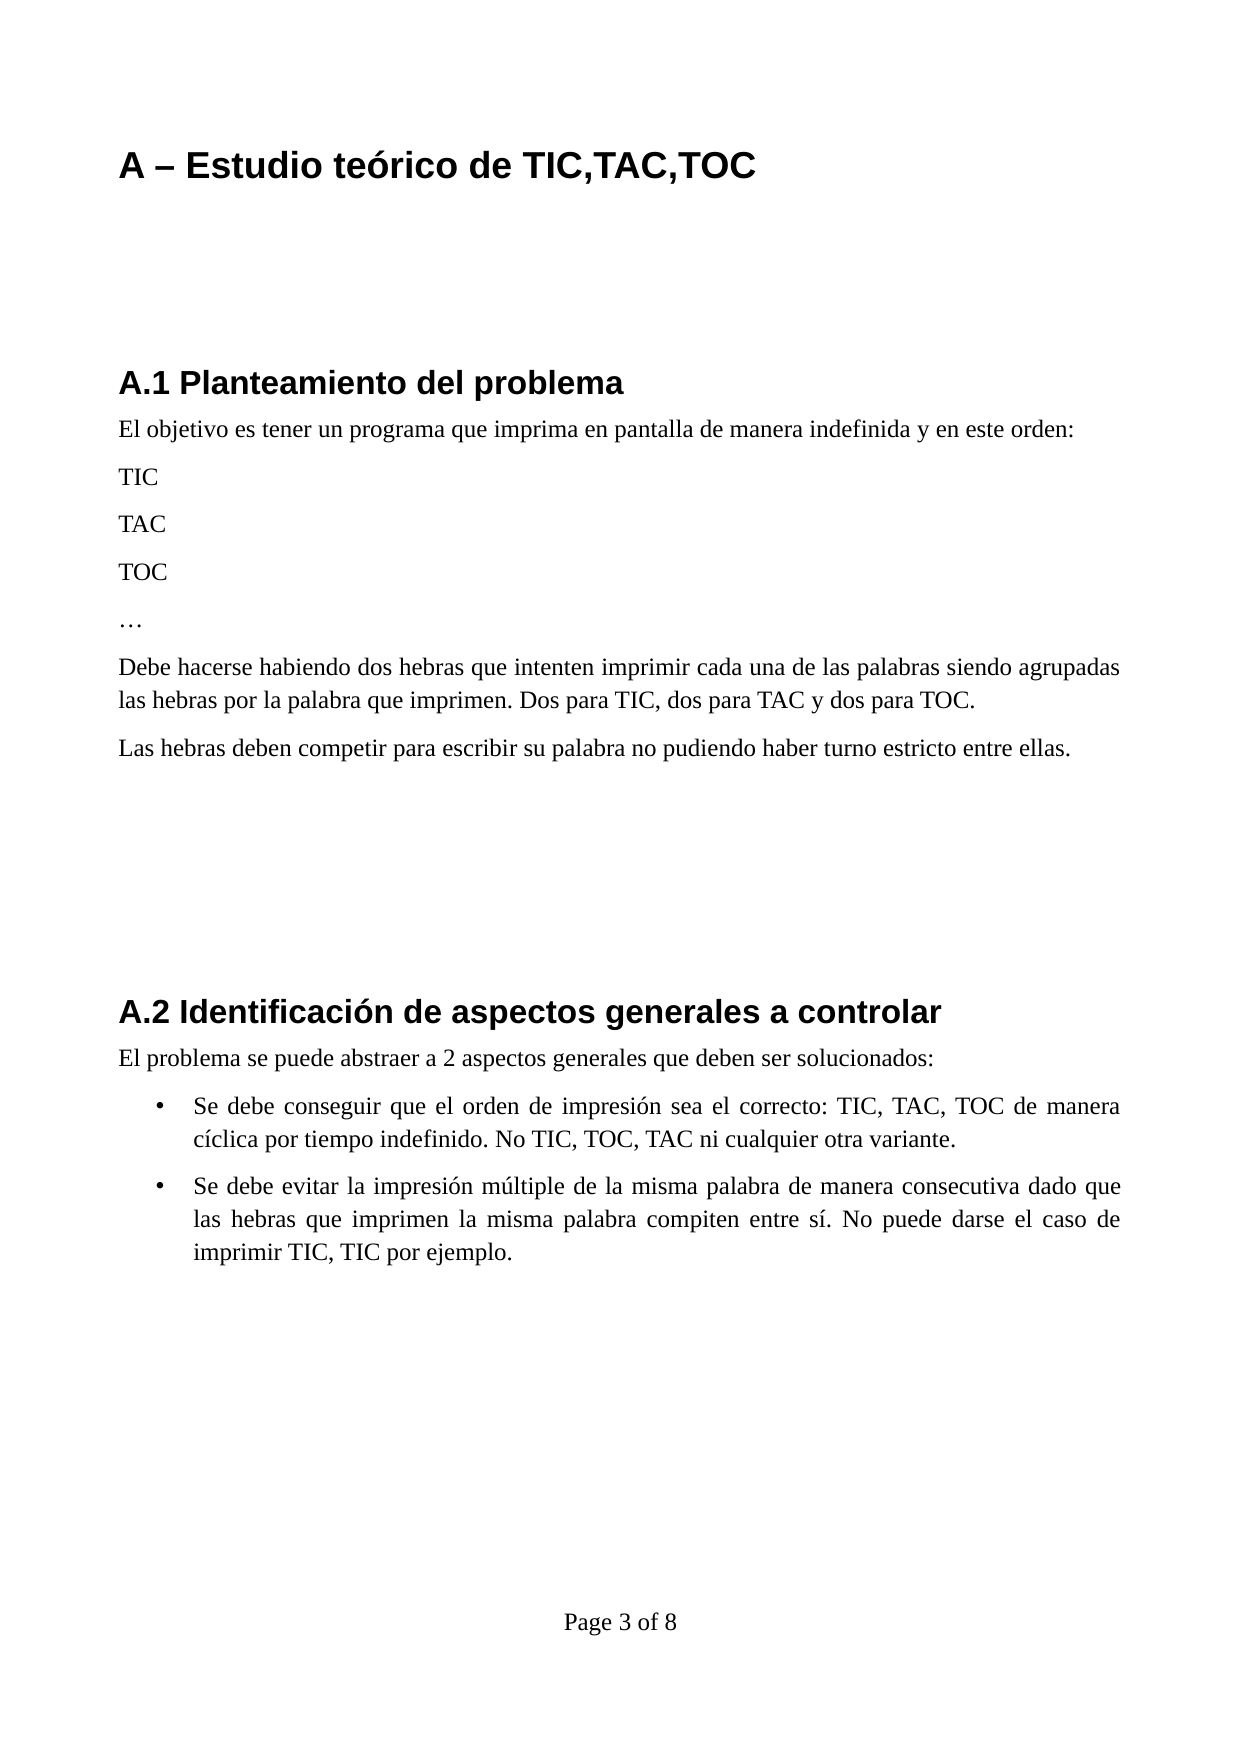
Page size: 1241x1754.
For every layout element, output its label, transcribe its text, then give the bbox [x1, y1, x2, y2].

list Se debe conseguir que el orden de impresión sea el correcto: TIC, TAC, TOC de manera cíclica por tiempo indefinido. No TIC, TOC, TAC ni cualquier otra variante. [156, 1091, 1122, 1153]
subtitle A – Estudio teórico de TIC,TAC,TOC [118, 143, 1122, 186]
text El objetivo es tener un programa que imprima en pantalla de manera indefinida y en este orden: [118, 414, 1122, 443]
subtitle A.1 Planteamiento del problema [118, 363, 1122, 402]
text TIC [118, 462, 1122, 490]
list Se debe evitar la impresión múltiple de la misma palabra de manera consecutiva dado que las hebras que imprimen la misma palabra compiten entre sí. No puede darse el caso de imprimir TIC, TIC por ejemplo. [156, 1171, 1122, 1266]
text Debe hacerse habiendo dos hebras que intenten imprimir cada una de las palabras siendo agrupadas las hebras por la palabra que imprimen. Dos para TIC, dos para TAC y dos para TOC. [118, 652, 1122, 714]
text TAC [118, 509, 1122, 538]
text TOC [118, 557, 1122, 586]
text Las hebras deben competir para escribir su palabra no pudiendo haber turno estricto entre ellas. [118, 733, 1122, 761]
text … [118, 604, 1122, 633]
text El problema se puede abstraer a 2 aspectos generales que deben ser solucionados: [118, 1043, 1122, 1072]
subtitle A.2 Identificación de aspectos generales a controlar [118, 992, 1122, 1031]
